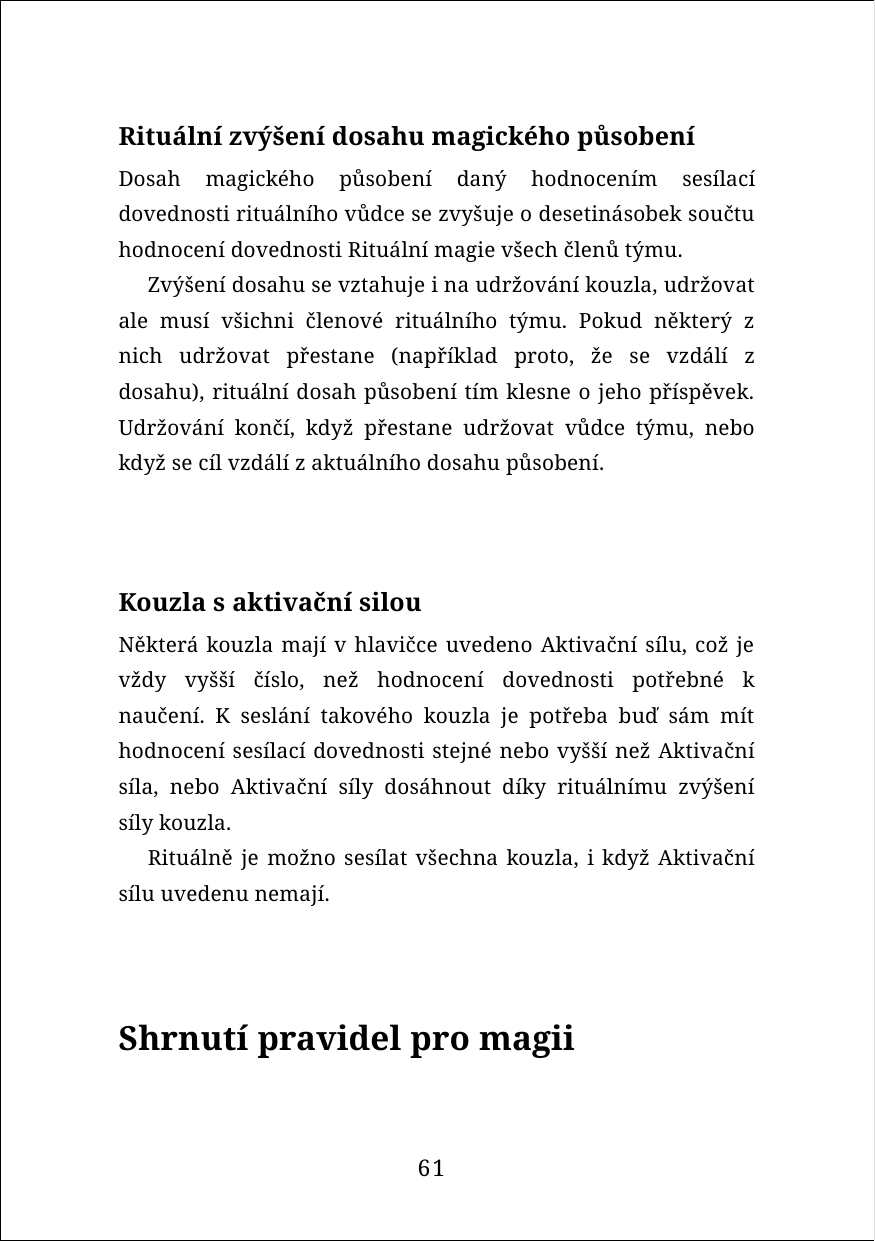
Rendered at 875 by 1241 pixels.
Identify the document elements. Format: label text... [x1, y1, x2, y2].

subtitle Rituální zvýšení dosahu magického působení [118, 118, 756, 152]
subtitle Shrnutí pravidel pro magii [118, 1015, 756, 1060]
subtitle Kouzla s aktivační silou [118, 584, 756, 618]
text Některá kouzla mají v hlavičce uvedeno Aktivační sílu, což je vždy vyšší číslo, než hodnocení dovednosti potřebné k naučení. K seslání takového kouzla je potřeba buď sám mít hodnocení sesílací dovednosti stejné nebo vyšší než Aktivační síla, nebo Aktivační síly dosáhnout díky rituálnímu zvýšení síly kouzla. Rituálně je možno sesílat všechna kouzla, i když Aktivační sílu uvedenu nemají. [118, 630, 756, 907]
text Dosah magického působení daný hodnocením sesílací dovednosti rituálního vůdce se zvyšuje o desetinásobek součtu hodnocení dovednosti Rituální magie všech členů týmu. Zvýšení dosahu se vztahuje i na udržování kouzla, udržovat ale musí všichni členové rituálního týmu. Pokud některý z nich udržovat přestane (například proto, že se vzdálí z dosahu), rituální dosah působení tím klesne o jeho příspěvek. Udržování končí, když přestane udržovat vůdce týmu, nebo když se cíl vzdálí z aktuálního dosahu působení. [118, 164, 756, 477]
